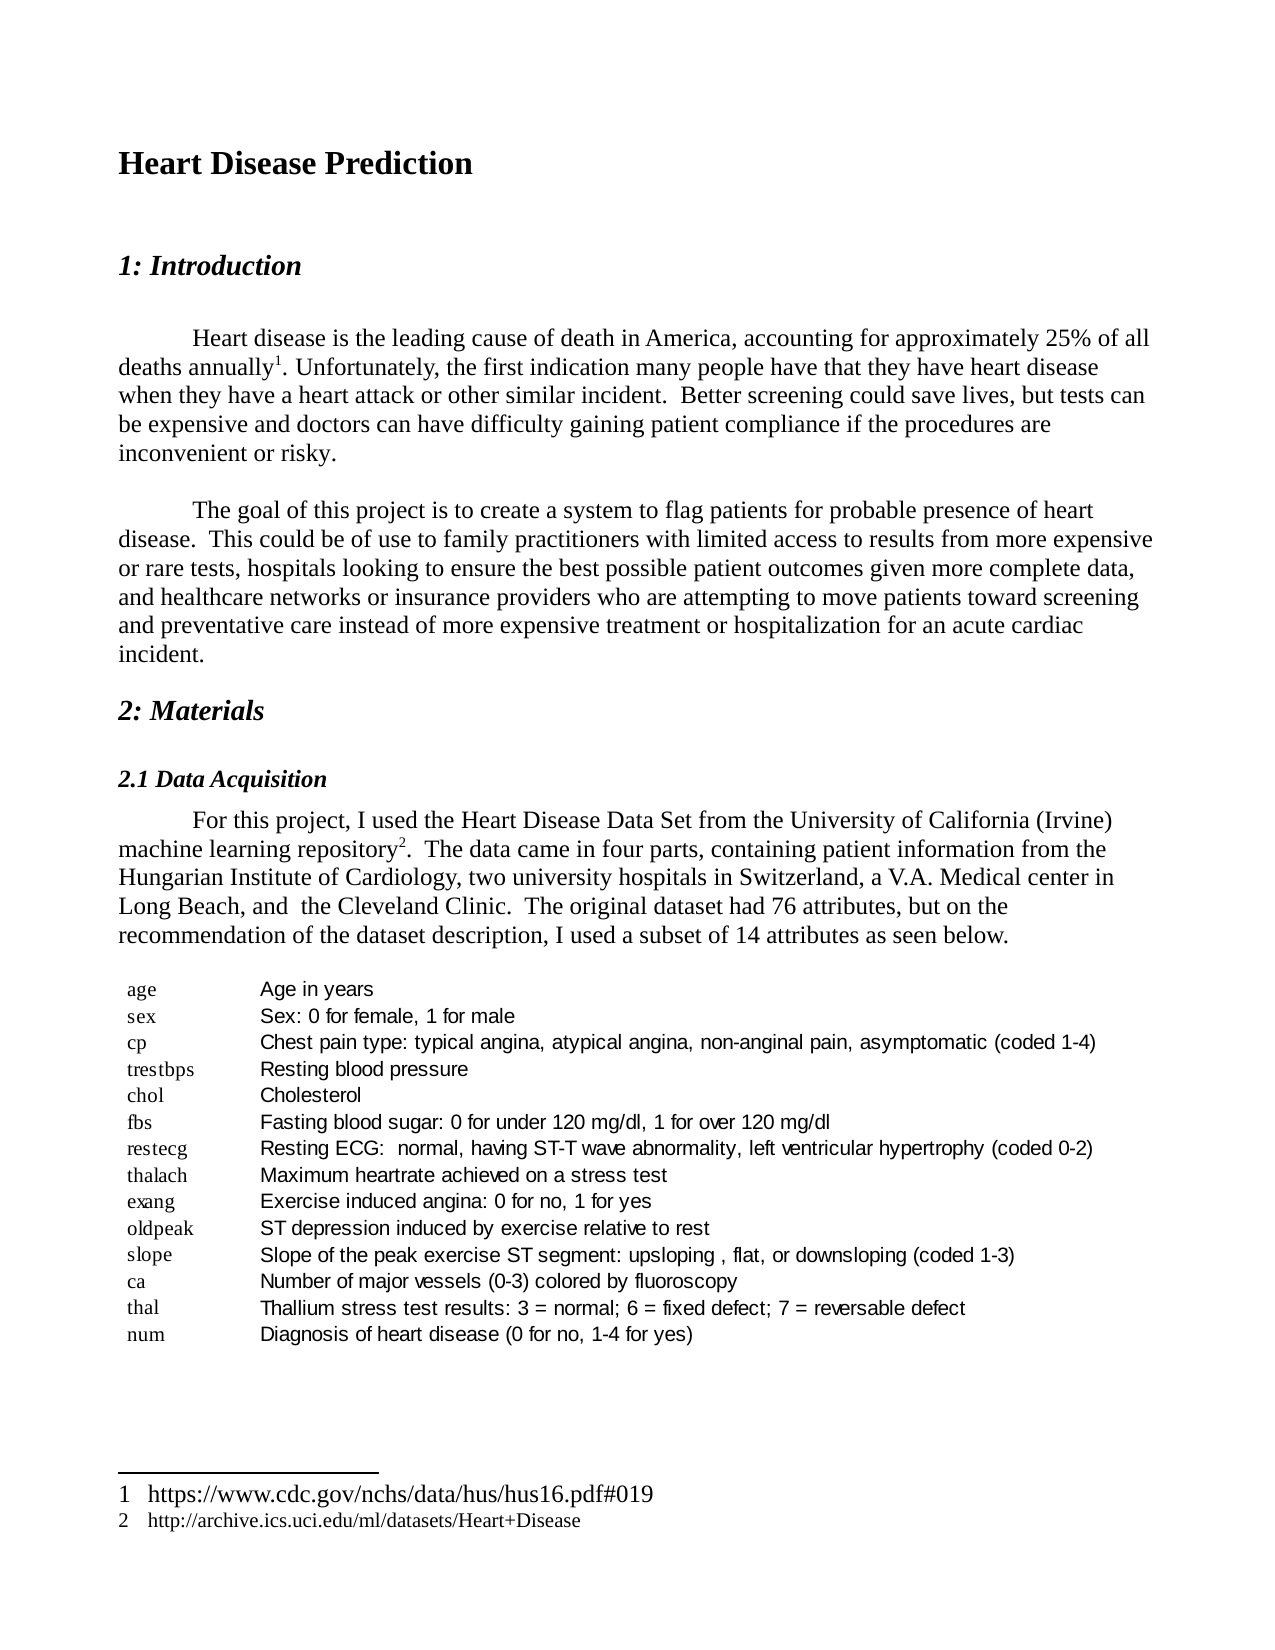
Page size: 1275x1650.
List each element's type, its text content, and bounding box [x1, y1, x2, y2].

subtitle 2.1 Data Acquisition [118, 764, 1157, 792]
subtitle 1: Introduction [118, 248, 1157, 282]
subtitle Heart Disease Prediction [118, 143, 1157, 182]
text http://archive.ics.uci.edu/ml/datasets/Heart+Disease [118, 1508, 1157, 1532]
text Heart disease is the leading cause of death in America, accounting for approximately 25% of all deaths annually. Unfortunately, the first indication many people have that they have heart disease when they have a heart attack or other similar incident. Better screening could save lives, but tests can be expensive and doctors can have difficulty gaining patient compliance if the procedures are inconvenient or risky. [118, 323, 1157, 467]
text https://www.cdc.gov/nchs/data/hus/hus16.pdf#019 [118, 1479, 1157, 1508]
text The goal of this project is to create a system to flag patients for probable presence of heart disease. This could be of use to family practitioners with limited access to results from more expensive or rare tests, hospitals looking to ensure the best possible patient outcomes given more complete data, and healthcare networks or insurance providers who are attempting to move patients toward screening and preventative care instead of more expensive treatment or hospitalization for an acute cardiac incident. [118, 495, 1157, 668]
text For this project, I used the Heart Disease Data Set from the University of California (Irvine) machine learning repository. The data came in four parts, containing patient information from the Hungarian Institute of Cardiology, two university hospitals in Switzerland, a V.A. Medical center in Long Beach, and the Cleveland Clinic. The original dataset had 76 attributes, but on the recommendation of the dataset description, I used a subset of 14 attributes as seen below. [118, 805, 1157, 949]
subtitle 2: Materials [118, 693, 1157, 726]
